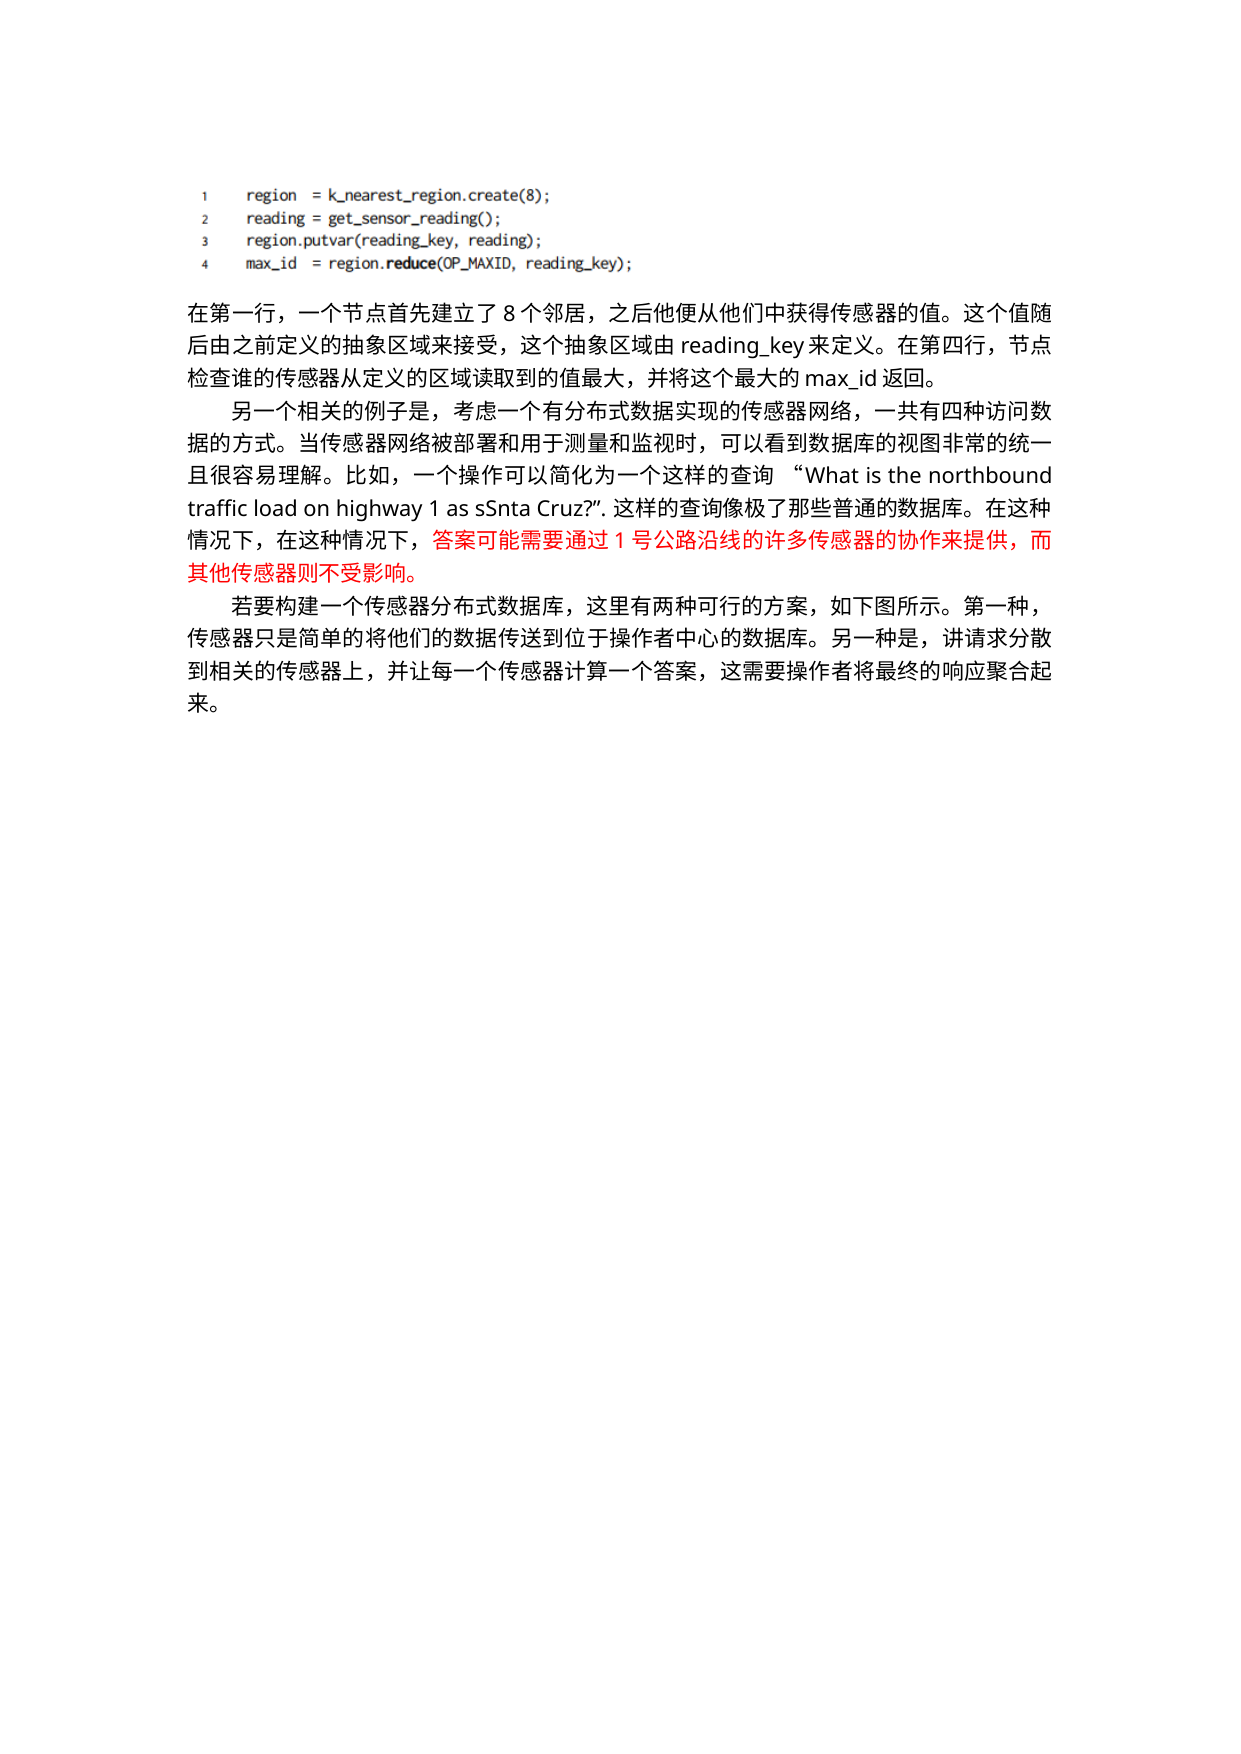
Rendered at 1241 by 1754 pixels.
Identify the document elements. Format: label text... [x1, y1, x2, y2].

picture [187, 165, 1053, 278]
text 在第一行，一个节点首先建立了8个邻居，之后他便从他们中获得传感器的值。这个值随后由之前定义的抽象区域来接受，这个抽象区域由reading_key来定义。在第四行，节点检查谁的传感器从定义的区域读取到的值最大，并将这个最大的max_id返回。 [187, 292, 1053, 389]
text 若要构建一个传感器分布式数据库，这里有两种可行的方案，如下图所示。第一种，传感器只是简单的将他们的数据传送到位于操作者中心的数据库。另一种是，讲请求分散到相关的传感器上，并让每一个传感器计算一个答案，这需要操作者将最终的响应聚合起来。 [187, 584, 1053, 714]
text 另一个相关的例子是，考虑一个有分布式数据实现的传感器网络，一共有四种访问数据的方式。当传感器网络被部署和用于测量和监视时，可以看到数据库的视图非常的统一且很容易理解。比如，一个操作可以简化为一个这样的查询 “What is the northbound traffic load on highway 1 as sSnta Cruz?”. 这样的查询像极了那些普通的数据库。在这种情况下，在这种情况下，答案可能需要通过1号公路沿线的许多传感器的协作来提供，而其他传感器则不受影响。 [187, 389, 1053, 584]
